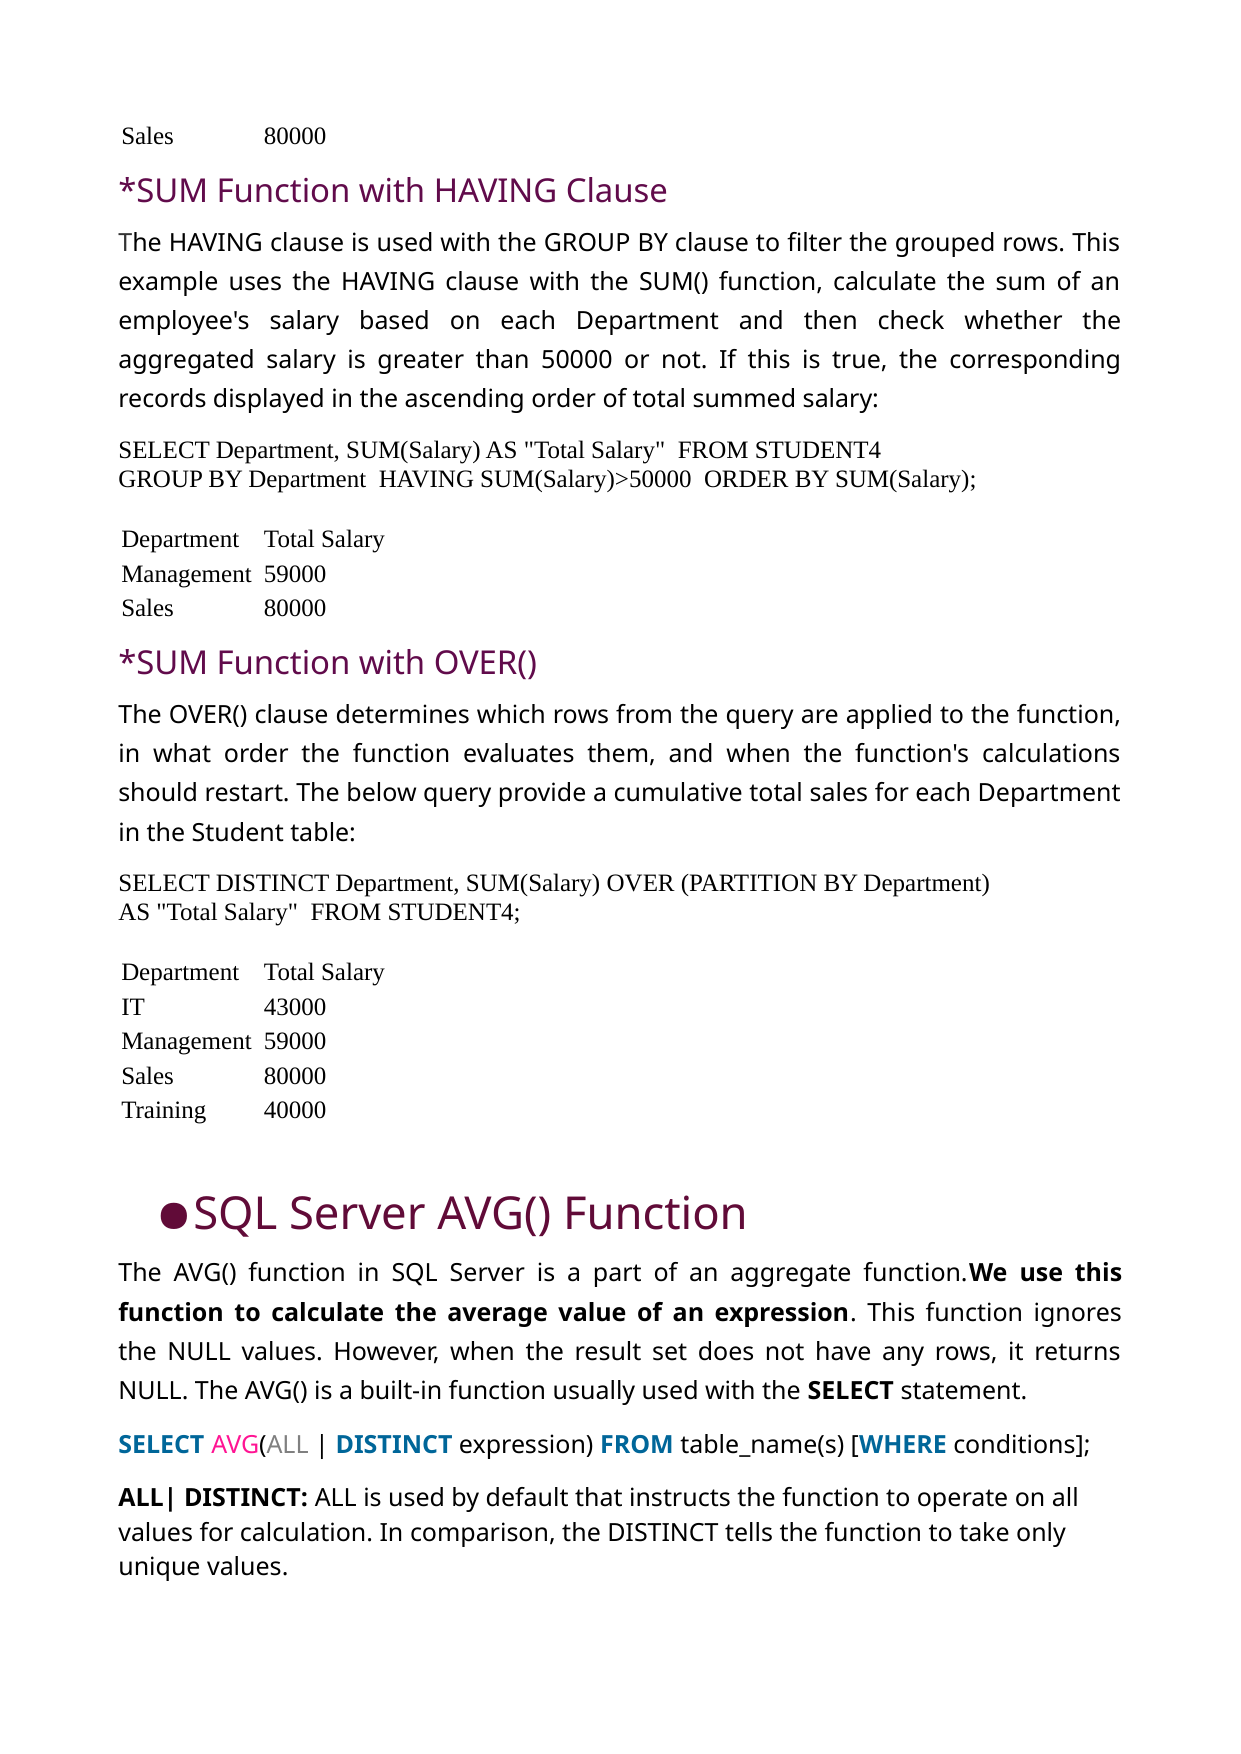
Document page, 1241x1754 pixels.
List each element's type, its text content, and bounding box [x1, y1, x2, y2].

table_cell 59000 [261, 556, 396, 590]
subtitle *SUM Function with HAVING Clause [118, 167, 1122, 212]
text GROUP BY Department HAVING SUM(Salary)>50000 ORDER BY SUM(Salary); [118, 464, 1122, 492]
table_cell IT [118, 989, 261, 1023]
table_cell Management [118, 556, 261, 590]
table_cell 80000 [261, 118, 396, 153]
table_cell 80000 [261, 590, 396, 625]
table_cell Management [118, 1023, 261, 1058]
table_header Total Salary [261, 954, 401, 989]
table_cell 59000 [261, 1023, 401, 1058]
text The HAVING clause is used with the GROUP BY clause to filter the grouped rows. This example uses the HAVING clause with the SUM() function, calculate the sum of an employee's salary based on each Department and then check whether the aggregated salary is greater than 50000 or not. If this is true, the corresponding records displayed in the ascending order of total summed salary: [118, 224, 1122, 415]
table_cell Sales [118, 118, 261, 153]
subtitle *SUM Function with OVER() [118, 639, 1122, 684]
text SELECT AVG(ALL | DISTINCT expression) FROM table_name(s) [WHERE conditions]; [118, 1426, 1122, 1460]
table_cell Sales [118, 590, 261, 625]
text SELECT DISTINCT Department, SUM(Salary) OVER (PARTITION BY Department) [118, 868, 1122, 897]
table_cell 43000 [261, 989, 401, 1023]
text The AVG() function in SQL Server is a part of an aggregate function.We use this function to calculate the average value of an expression. This function ignores the NULL values. However, when the result set does not have any rows, it returns NULL. The AVG() is a built-in function usually used with the SELECT statement. [118, 1255, 1122, 1407]
text The OVER() clause determines which rows from the query are applied to the function, in what order the function evaluates them, and when the function's calculations should restart. The below query provide a cumulative total sales for each Department in the Student table: [118, 697, 1122, 848]
table_cell Sales [118, 1058, 261, 1092]
table_cell 80000 [261, 1058, 401, 1092]
text AS "Total Salary" FROM STUDENT4; [118, 897, 1122, 925]
text ALL| DISTINCT: ALL is used by default that instructs the function to operate on all values for calculation. In comparison, the DISTINCT tells the function to take only unique values. [118, 1480, 1122, 1582]
subtitle SQL Server AVG() Function [156, 1181, 1122, 1243]
text SELECT Department, SUM(Salary) AS "Total Salary" FROM STUDENT4 [118, 435, 1122, 464]
table_header Department [118, 954, 261, 989]
table_cell 40000 [261, 1093, 401, 1127]
table_header Total Salary [261, 521, 396, 556]
table_cell Training [118, 1093, 261, 1127]
table_header Department [118, 521, 261, 556]
